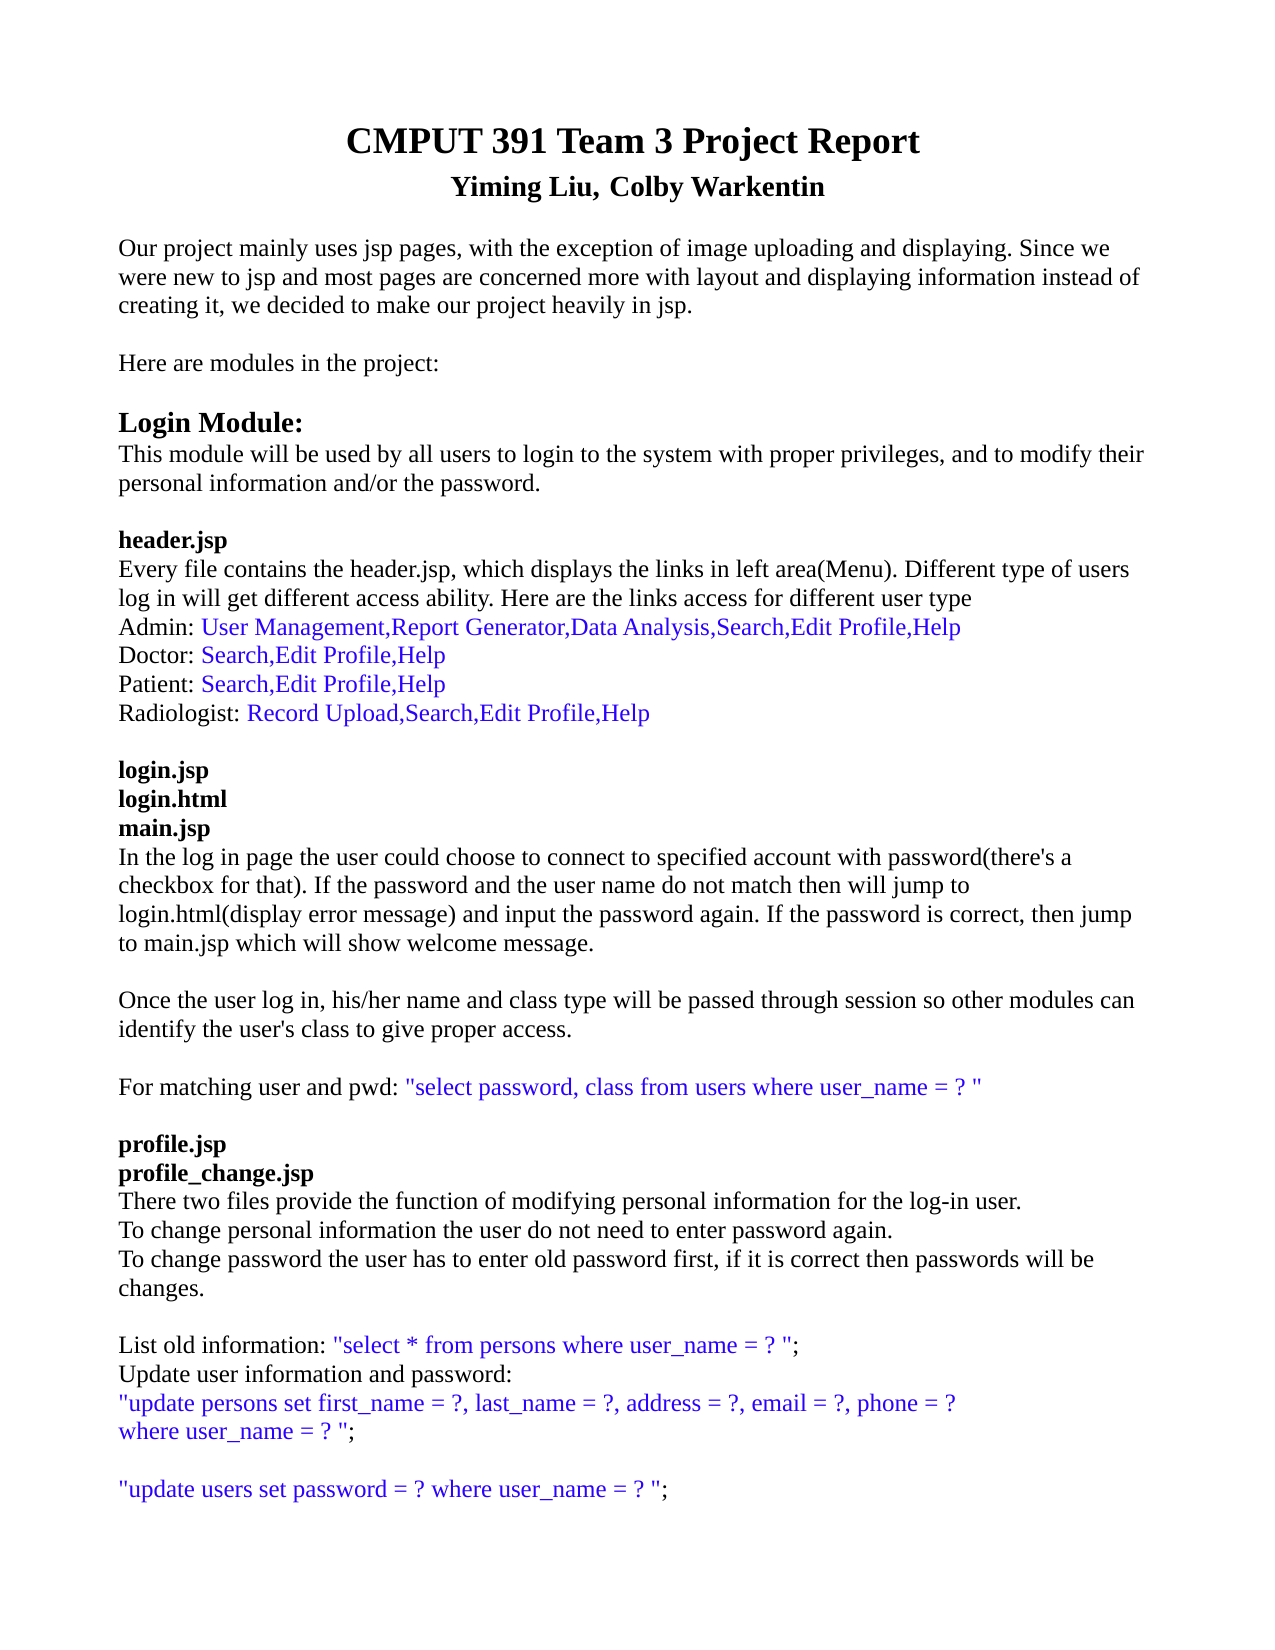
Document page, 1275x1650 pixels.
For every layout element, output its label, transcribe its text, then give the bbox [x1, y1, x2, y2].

text Yiming Liu, Colby Warkentin [118, 161, 1157, 204]
text In the log in page the user could choose to connect to specified account with password(there's a checkbox for that). If the password and the user name do not match then will jump to login.html(display error message) and input the password again. If the password is correct, then jump to main.jsp which will show welcome message. [118, 842, 1157, 957]
text Here are modules in the project: [118, 348, 1157, 377]
text login.html [118, 784, 1157, 813]
text To change password the user has to enter old password first, if it is correct then passwords will be changes. [118, 1244, 1157, 1301]
text List old information: "select * from persons where user_name = ? "; [118, 1330, 1157, 1359]
text Update user information and password: [118, 1359, 1157, 1388]
text "update users set password = ? where user_name = ? "; [118, 1474, 1157, 1503]
text main.jsp [118, 813, 1157, 842]
text This module will be used by all users to login to the system with proper privileges, and to modify their personal information and/or the password. [118, 439, 1157, 497]
text CMPUT 391 Team 3 Project Report [118, 118, 1157, 161]
text Login Module: [118, 406, 1157, 439]
text Radiologist: Record Upload,Search,Edit Profile,Help [118, 698, 1157, 727]
text "update persons set first_name = ?, last_name = ?, address = ?, email = ?, phone = ? [118, 1388, 1157, 1416]
text Our project mainly uses jsp pages, with the exception of image uploading and displaying. Since we were new to jsp and most pages are concerned more with layout and displaying information instead of creating it, we decided to make our project heavily in jsp. [118, 233, 1157, 319]
text Doctor: Search,Edit Profile,Help [118, 640, 1157, 669]
text profile.jsp [118, 1129, 1157, 1158]
text profile_change.jsp [118, 1158, 1157, 1186]
text To change personal information the user do not need to enter password again. [118, 1215, 1157, 1244]
text login.jsp [118, 755, 1157, 784]
text There two files provide the function of modifying personal information for the log-in user. [118, 1186, 1157, 1215]
text header.jsp [118, 525, 1157, 554]
text For matching user and pwd: "select password, class from users where user_name = ? " [118, 1072, 1157, 1100]
text Once the user log in, his/her name and class type will be passed through session so other modules can identify the user's class to give proper access. [118, 985, 1157, 1043]
text Every file contains the header.jsp, which displays the links in left area(Menu). Different type of users log in will get different access ability. Here are the links access for different user type [118, 554, 1157, 612]
text Admin: User Management,Report Generator,Data Analysis,Search,Edit Profile,Help [118, 612, 1157, 640]
text where user_name = ? "; [118, 1416, 1157, 1445]
text Patient: Search,Edit Profile,Help [118, 669, 1157, 698]
